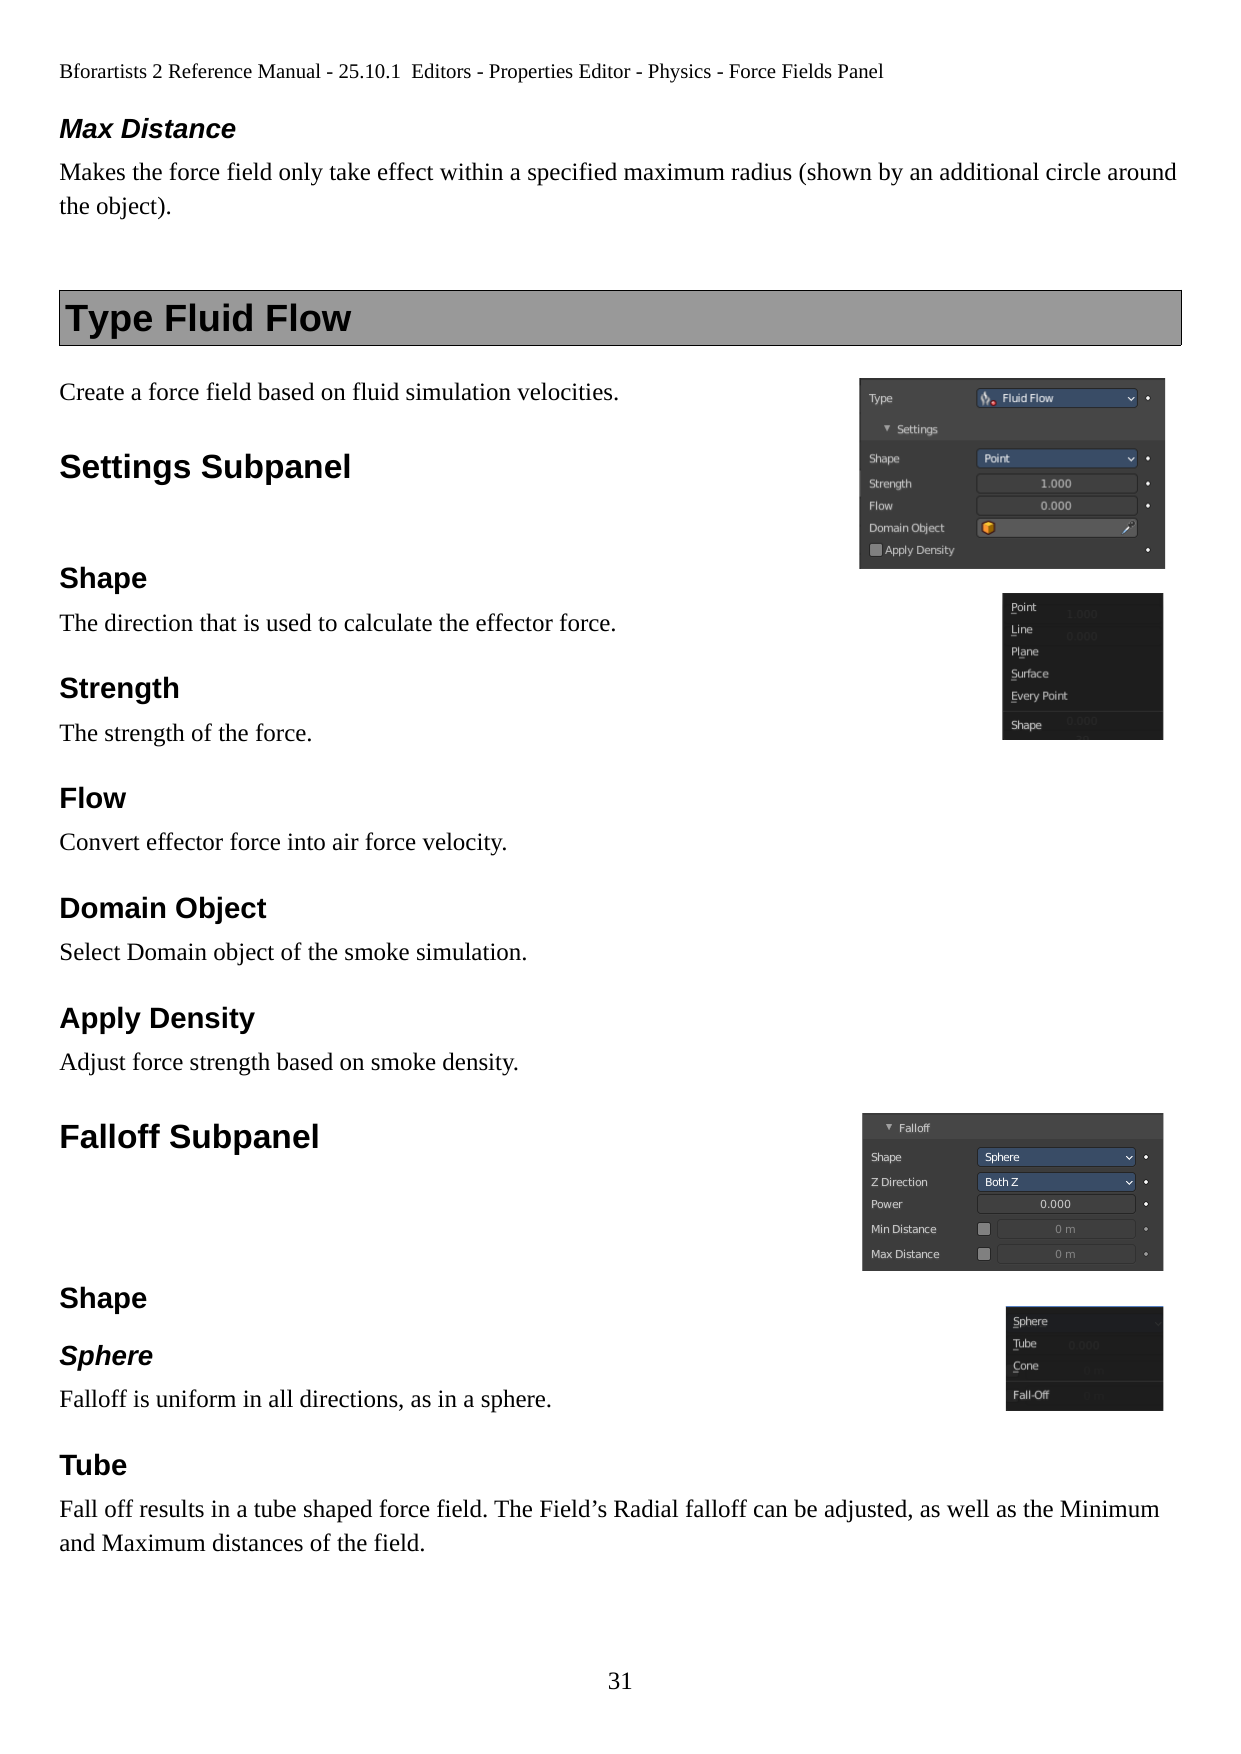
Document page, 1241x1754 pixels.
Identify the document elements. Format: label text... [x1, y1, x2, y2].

text The strength of the force. [59, 718, 1181, 746]
text Falloff is uniform in all directions, as in a sphere. [59, 1384, 1181, 1413]
text Create a force field based on fluid simulation velocities. [59, 377, 1181, 406]
picture [862, 1113, 1164, 1271]
subtitle Tube [59, 1448, 1181, 1482]
subtitle [1164, 1340, 1181, 1372]
subtitle Flow [59, 781, 1181, 815]
text Makes the force field only take effect within a specified maximum radius (shown by an additional circle around the object). [59, 157, 1181, 220]
table_header Type Fluid Flow [60, 291, 1181, 345]
subtitle Domain Object [59, 891, 1181, 925]
subtitle Shape [59, 561, 1181, 595]
subtitle Sphere [59, 1340, 1005, 1372]
subtitle Falloff Subpanel [59, 1117, 862, 1156]
subtitle Strength [59, 671, 1002, 705]
subtitle Apply Density [59, 1001, 1181, 1035]
text Select Domain object of the smoke simulation. [59, 937, 1181, 966]
subtitle Shape [59, 1281, 1181, 1315]
text The direction that is used to calculate the effector force. [59, 608, 1002, 636]
subtitle Max Distance [59, 113, 1181, 144]
subtitle [1164, 1117, 1181, 1156]
picture [1002, 593, 1164, 740]
text Convert effector force into air force velocity. [59, 827, 1181, 856]
subtitle [1166, 447, 1181, 485]
picture [859, 378, 1166, 569]
subtitle Settings Subpanel [59, 447, 859, 485]
picture [1005, 1306, 1164, 1411]
text Adjust force strength based on smoke density. [59, 1047, 1181, 1076]
subtitle [1164, 671, 1181, 705]
text Fall off results in a tube shaped force field. The Field’s Radial falloff can be adjusted, as well as the Minimum and Maximum distances of the field. [59, 1494, 1181, 1557]
